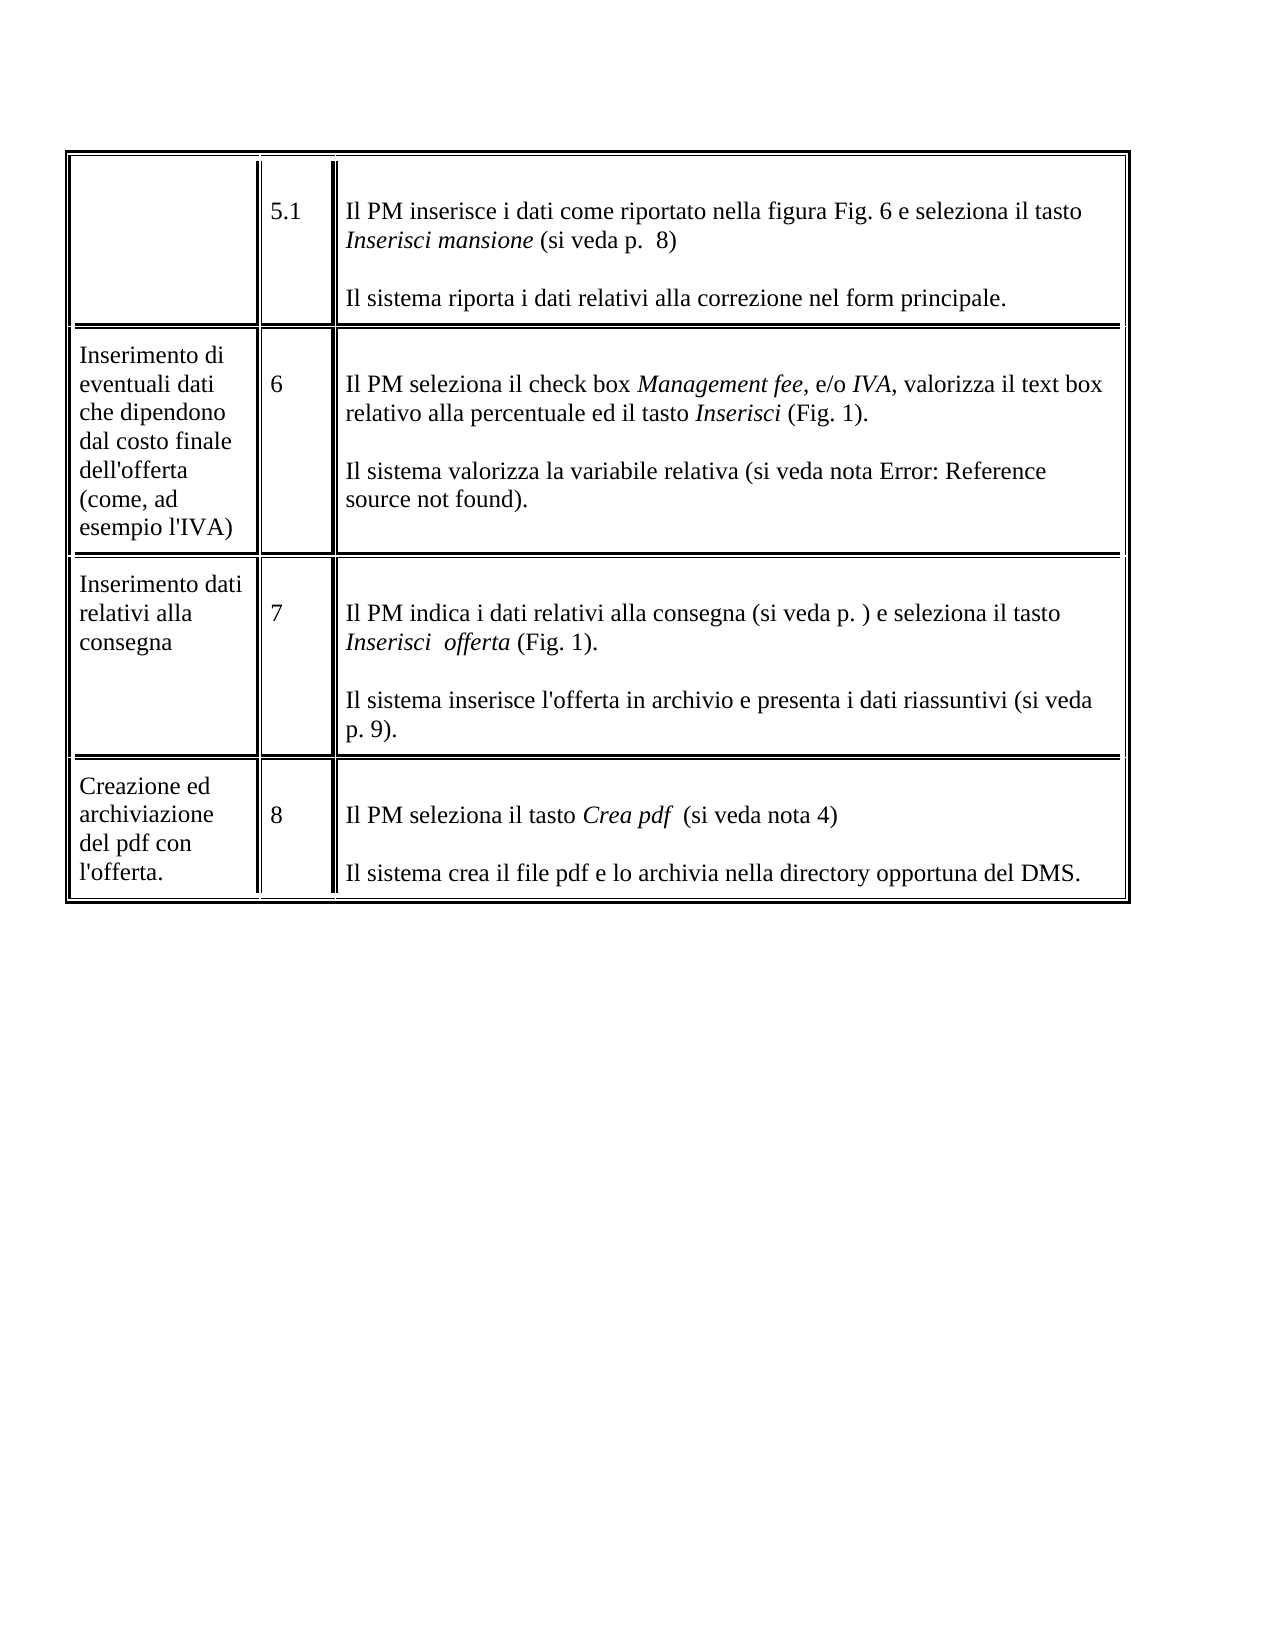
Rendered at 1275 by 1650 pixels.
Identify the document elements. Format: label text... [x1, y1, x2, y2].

table_cell 5.1 [259, 153, 334, 323]
table_cell [71, 156, 259, 323]
table_cell 6 [262, 329, 331, 552]
table_cell 7 [262, 558, 331, 753]
table_cell Il PM seleziona il tasto Crea pdf (si veda nota 4) Il sistema crea il file pdf e lo archivia nella directory opportuna del DMS. [335, 754, 1128, 897]
table_cell Il PM inserisce i dati come riportato nella figura Fig. 6 e seleziona il tasto Inserisci mansione (si veda p. 8) Il sistema riporta i dati relativi alla correzione nel form principale. [335, 153, 1128, 323]
table_cell Inserimento di eventuali dati che dipendono dal costo finale dell'offerta (come, ad esempio l'IVA) [68, 323, 259, 552]
table_cell Creazione ed archiviazione del pdf con l'offerta. [68, 754, 259, 897]
table_cell Il PM seleziona il check box Management fee, e/o IVA, valorizza il text box relativo alla percentuale ed il tasto Inserisci (Fig. 1). Il sistema valorizza la variabile relativa (si veda nota Error: Reference source not found). [335, 323, 1128, 552]
table_cell Il PM indica i dati relativi alla consegna (si veda p. ) e seleziona il tasto Inserisci offerta (Fig. 1). Il sistema inserisce l'offerta in archivio e presenta i dati riassuntivi (si veda p. 9). [335, 552, 1128, 753]
table_cell 8 [259, 754, 334, 897]
table_cell Inserimento dati relativi alla consegna [68, 552, 259, 753]
